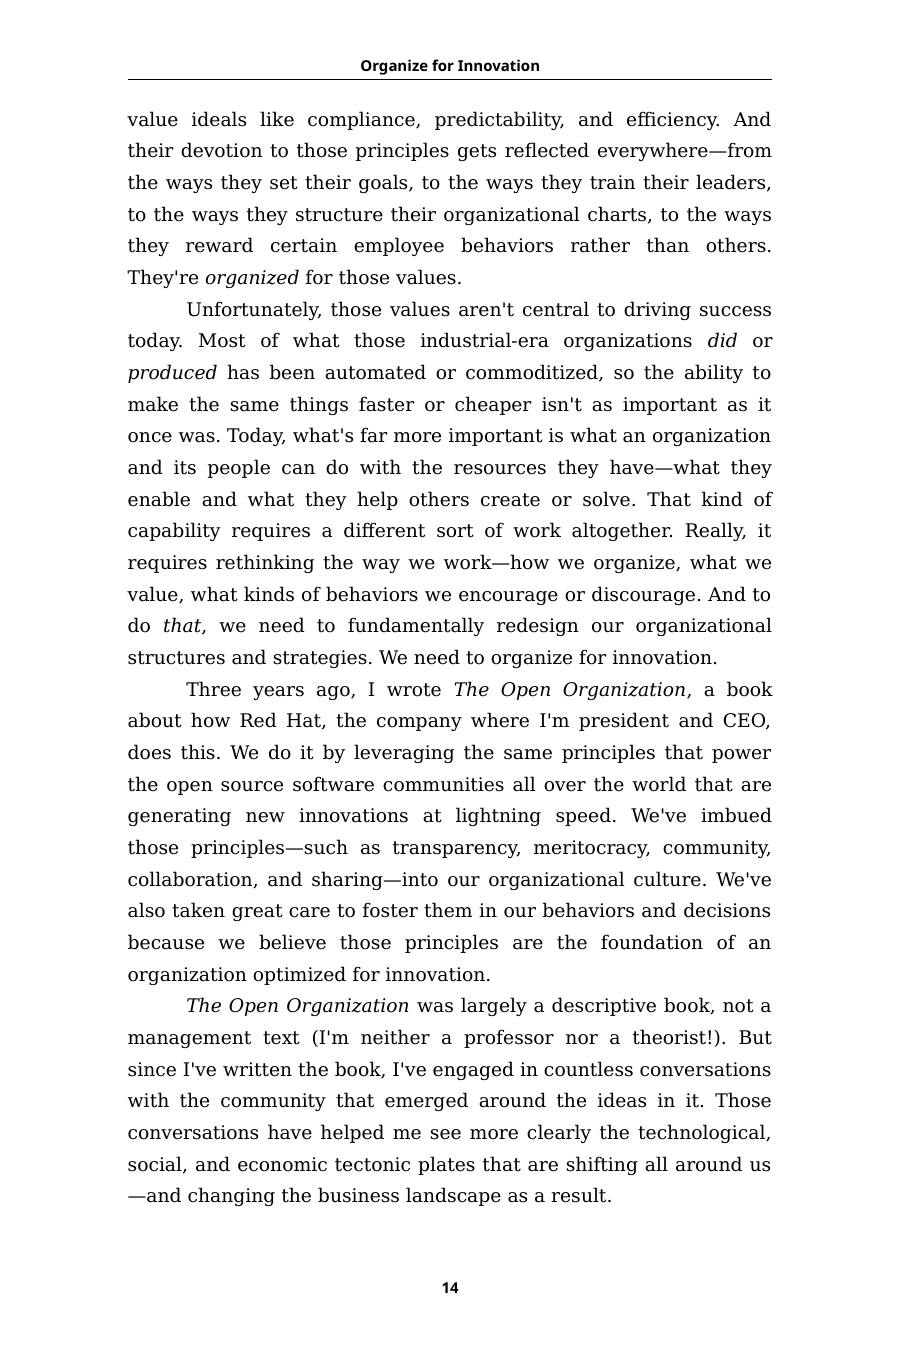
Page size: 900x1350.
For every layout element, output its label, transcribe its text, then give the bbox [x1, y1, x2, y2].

text The Open Organization was largely a descriptive book, not a management text (I'm neither a professor nor a theorist!). But since I've written the book, I've engaged in countless conversations with the community that emerged around the ideas in it. Those conversations have helped me see more clearly the technological, social, and economic tectonic plates that are shifting all around us—and changing the business landscape as a result. [127, 995, 772, 1207]
text Three years ago, I wrote The Open Organization, a book about how Red Hat, the company where I'm president and CEO, does this. We do it by leveraging the same principles that power the open source software communities all over the world that are generating new innovations at lightning speed. We've imbued those principles—such as transparency, meritocracy, community, collaboration, and sharing—into our organizational culture. We've also taken great care to foster them in our behaviors and decisions because we believe those principles are the foundation of an organization optimized for innovation. [127, 679, 772, 986]
text value ideals like compliance, predictability, and efficiency. And their devotion to those principles gets reflected everywhere—from the ways they set their goals, to the ways they train their leaders, to the ways they structure their organizational charts, to the ways they reward certain employee behaviors rather than others. They're organized for those values. [127, 109, 772, 289]
text Unfortunately, those values aren't central to driving success today. Most of what those industrial-era organizations did or produced has been automated or commoditized, so the ability to make the same things faster or cheaper isn't as important as it once was. Today, what's far more important is what an organization and its people can do with the resources they have—what they enable and what they help others create or solve. That kind of capability requires a different sort of work altogether. Really, it requires rethinking the way we work—how we organize, what we value, what kinds of behaviors we encourage or discourage. And to do that, we need to fundamentally redesign our organizational structures and strategies. We need to organize for innovation. [127, 299, 772, 669]
